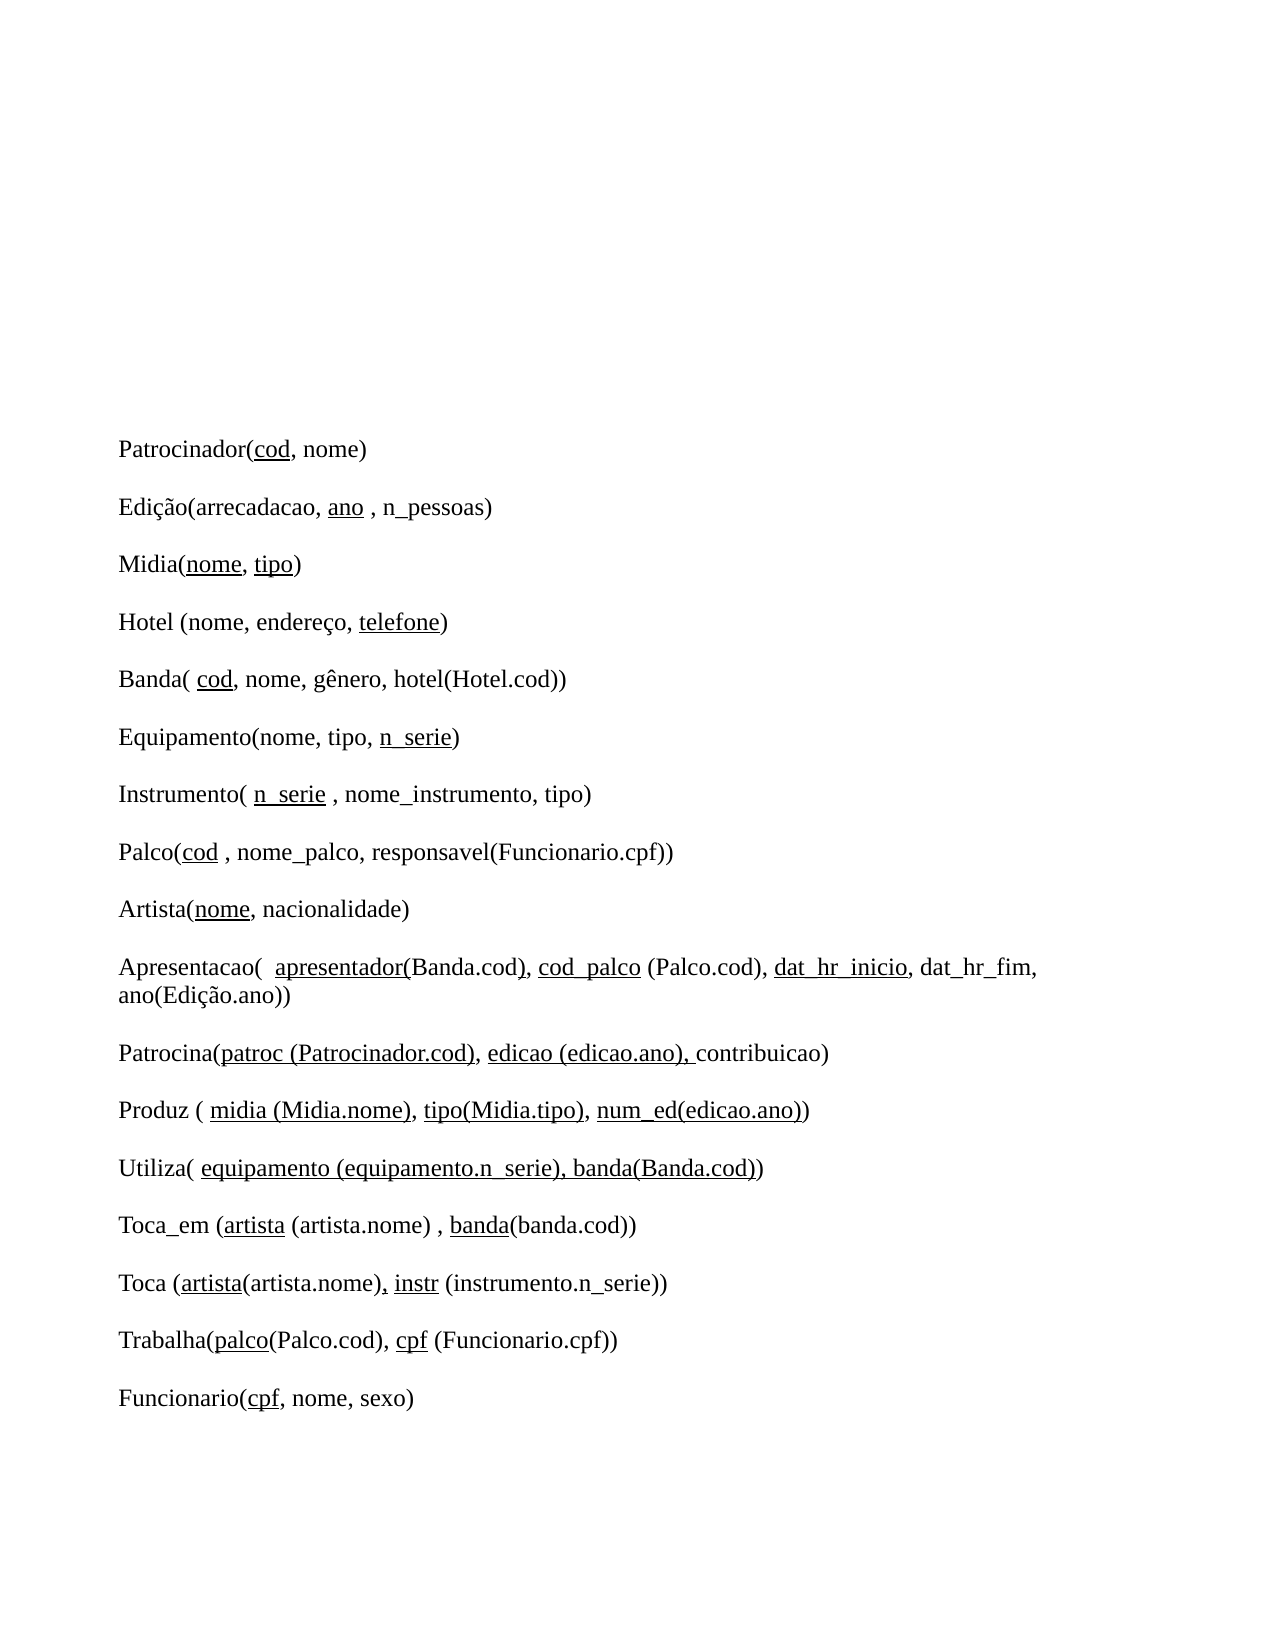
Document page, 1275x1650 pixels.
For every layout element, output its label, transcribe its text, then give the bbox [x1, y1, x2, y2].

text Utiliza( equipamento (equipamento.n_serie), banda(Banda.cod)) [118, 1153, 1157, 1182]
text Patrocina(patroc (Patrocinador.cod), edicao (edicao.ano), contribuicao) [118, 1038, 1157, 1067]
text Toca_em (artista (artista.nome) , banda(banda.cod)) [118, 1211, 1157, 1239]
text Artista(nome, nacionalidade) [118, 894, 1157, 923]
text Toca (artista(artista.nome), instr (instrumento.n_serie)) [118, 1268, 1157, 1297]
text Apresentacao( apresentador(Banda.cod), cod_palco (Palco.cod), dat_hr_inicio, dat_hr_fim, ano(Edição.ano)) [118, 952, 1157, 1009]
text Funcionario(cpf, nome, sexo) [118, 1383, 1157, 1412]
text Hotel (nome, endereço, telefone) [118, 607, 1157, 636]
text Trabalha(palco(Palco.cod), cpf (Funcionario.cpf)) [118, 1326, 1157, 1354]
text Palco(cod , nome_palco, responsavel(Funcionario.cpf)) [118, 837, 1157, 866]
text Produz ( midia (Midia.nome), tipo(Midia.tipo), num_ed(edicao.ano)) [118, 1096, 1157, 1124]
text Instrumento( n_serie , nome_instrumento, tipo) [118, 779, 1157, 808]
text Banda( cod, nome, gênero, hotel(Hotel.cod)) [118, 664, 1157, 693]
text Midia(nome, tipo) [118, 549, 1157, 578]
text Equipamento(nome, tipo, n_serie) [118, 722, 1157, 751]
text Edição(arrecadacao, ano , n_pessoas) [118, 492, 1157, 521]
text Patrocinador(cod, nome) [118, 434, 1157, 463]
